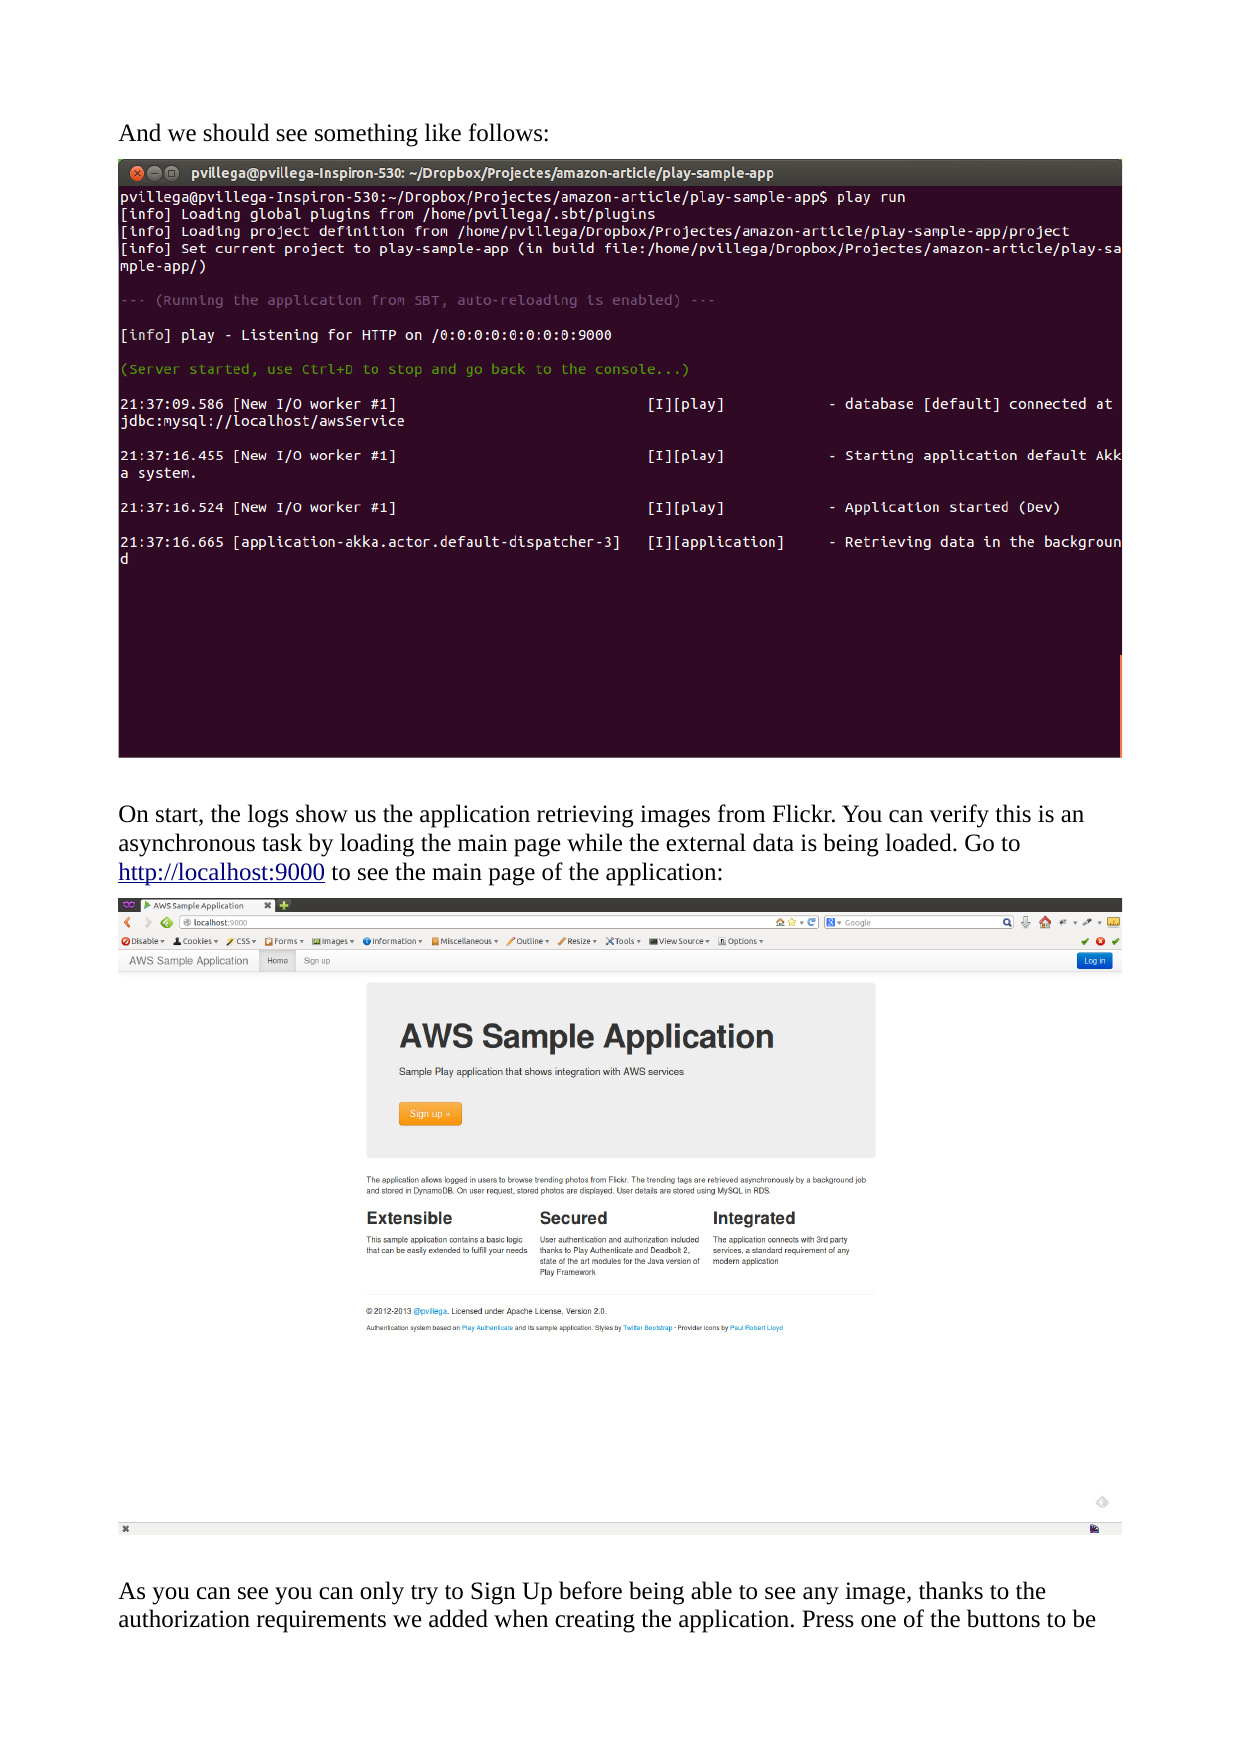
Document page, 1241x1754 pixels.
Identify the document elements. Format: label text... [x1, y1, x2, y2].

text On start, the logs show us the application retrieving images from Flickr. You can verify this is an asynchronous task by loading the main page while the external data is being loaded. Go to http://localhost:9000 to see the main page of the application: [118, 799, 1122, 886]
text As you can see you can only try to Sign Up before being able to see any image, thanks to the authorization requirements we added when creating the application. Press one of the buttons to be [118, 1576, 1122, 1633]
picture [118, 159, 1123, 758]
picture [118, 898, 1123, 1535]
text And we should see something like follows: [118, 118, 1122, 147]
